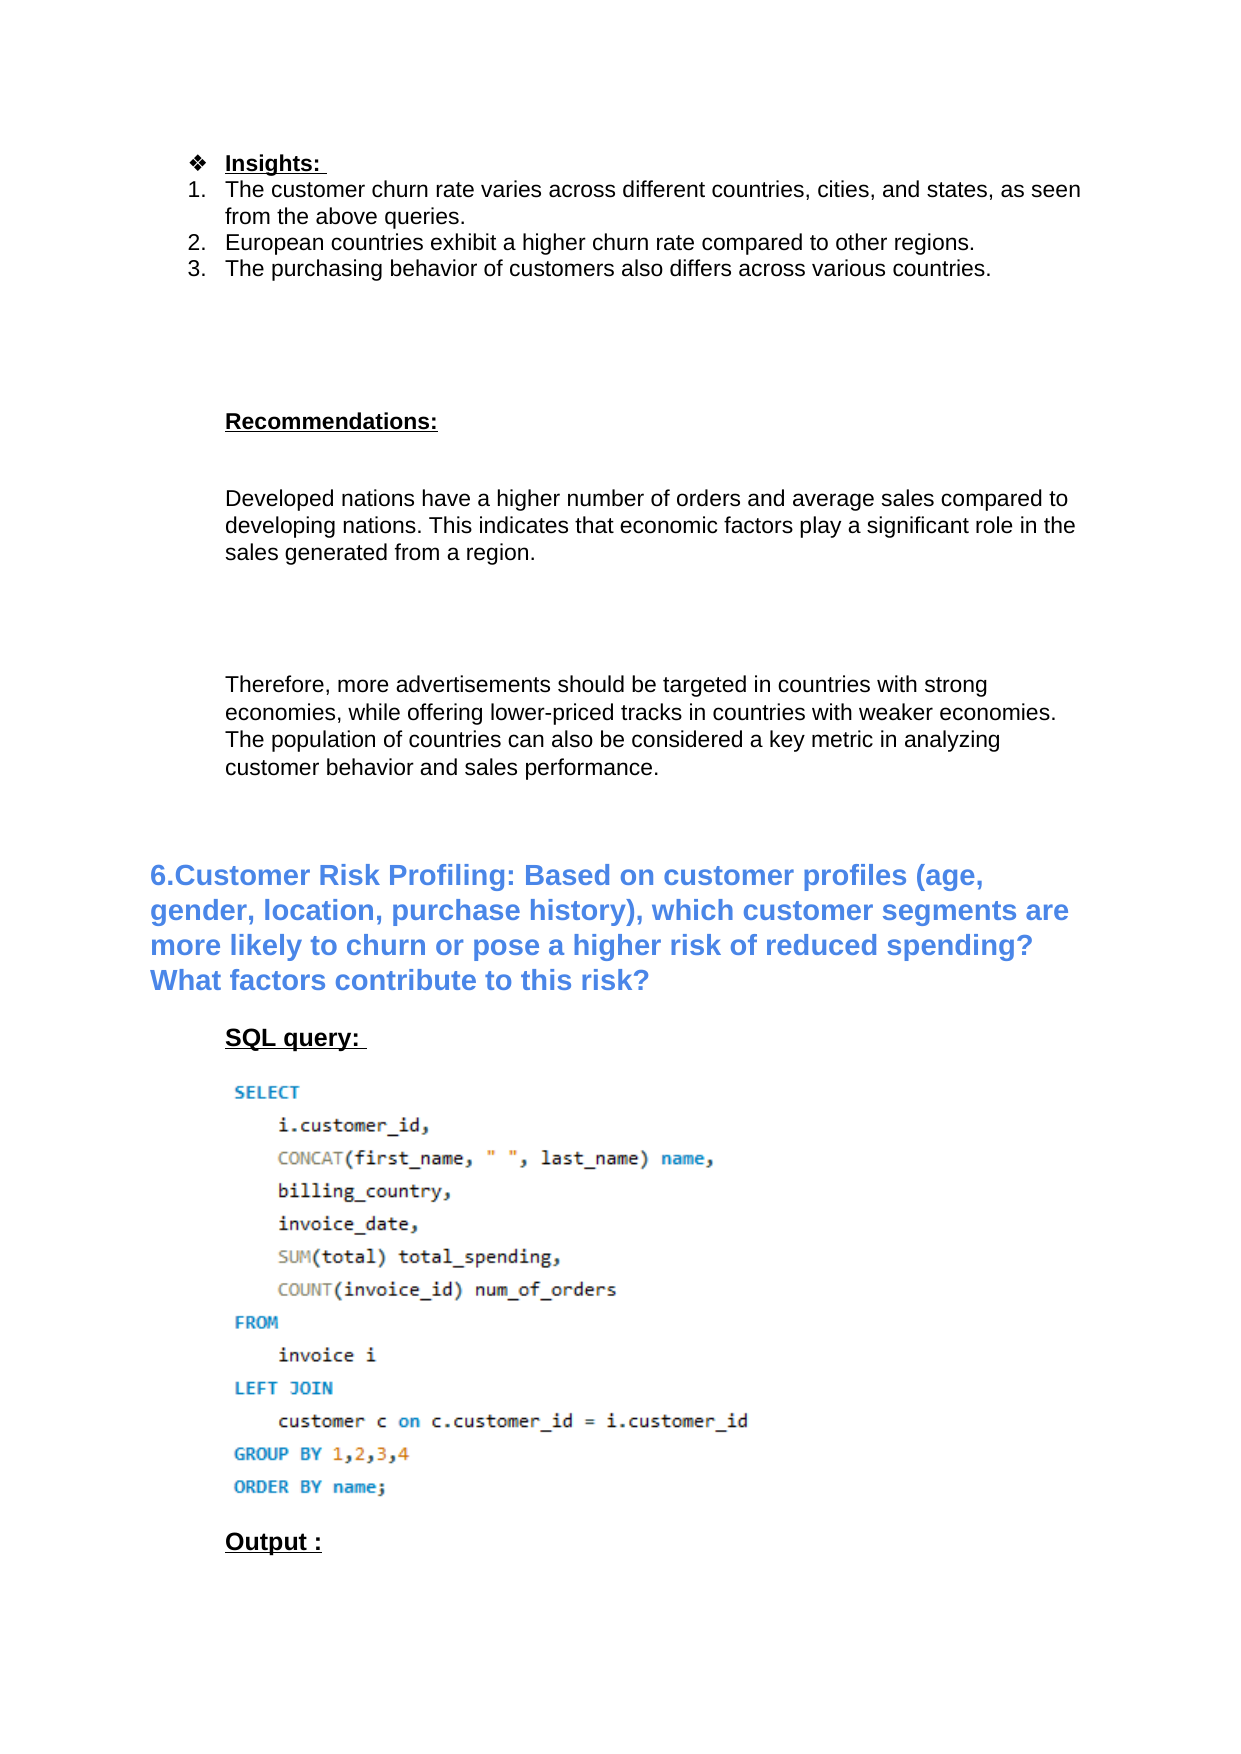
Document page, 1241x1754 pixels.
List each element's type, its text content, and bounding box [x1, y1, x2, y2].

text SQL query: [150, 1023, 1090, 1051]
list The purchasing behavior of customers also differs across various countries. [187, 255, 1090, 282]
text 6.Customer Risk Profiling: Based on customer profiles (age, gender, location, purchase history), which customer segments are more likely to churn or pose a higher risk of reduced spending? What factors contribute to this risk? [150, 858, 1090, 996]
list The customer churn rate varies across different countries, cities, and states, as seen from the above queries. [187, 176, 1090, 229]
list Insights: [187, 150, 1090, 176]
text Recommendations: [225, 408, 1090, 434]
text Therefore, more advertisements should be targeted in countries with strong economies, while offering lower-priced tracks in countries with weaker economies. The population of countries can also be considered a key metric in analyzing customer behavior and sales performance. [225, 671, 1090, 780]
list European countries exhibit a higher churn rate compared to other regions. [187, 229, 1090, 255]
picture [225, 1077, 1133, 1501]
text Developed nations have a higher number of orders and average sales compared to developing nations. This indicates that economic factors play a significant role in the sales generated from a region. [225, 484, 1090, 593]
text Output : [225, 1527, 1090, 1556]
